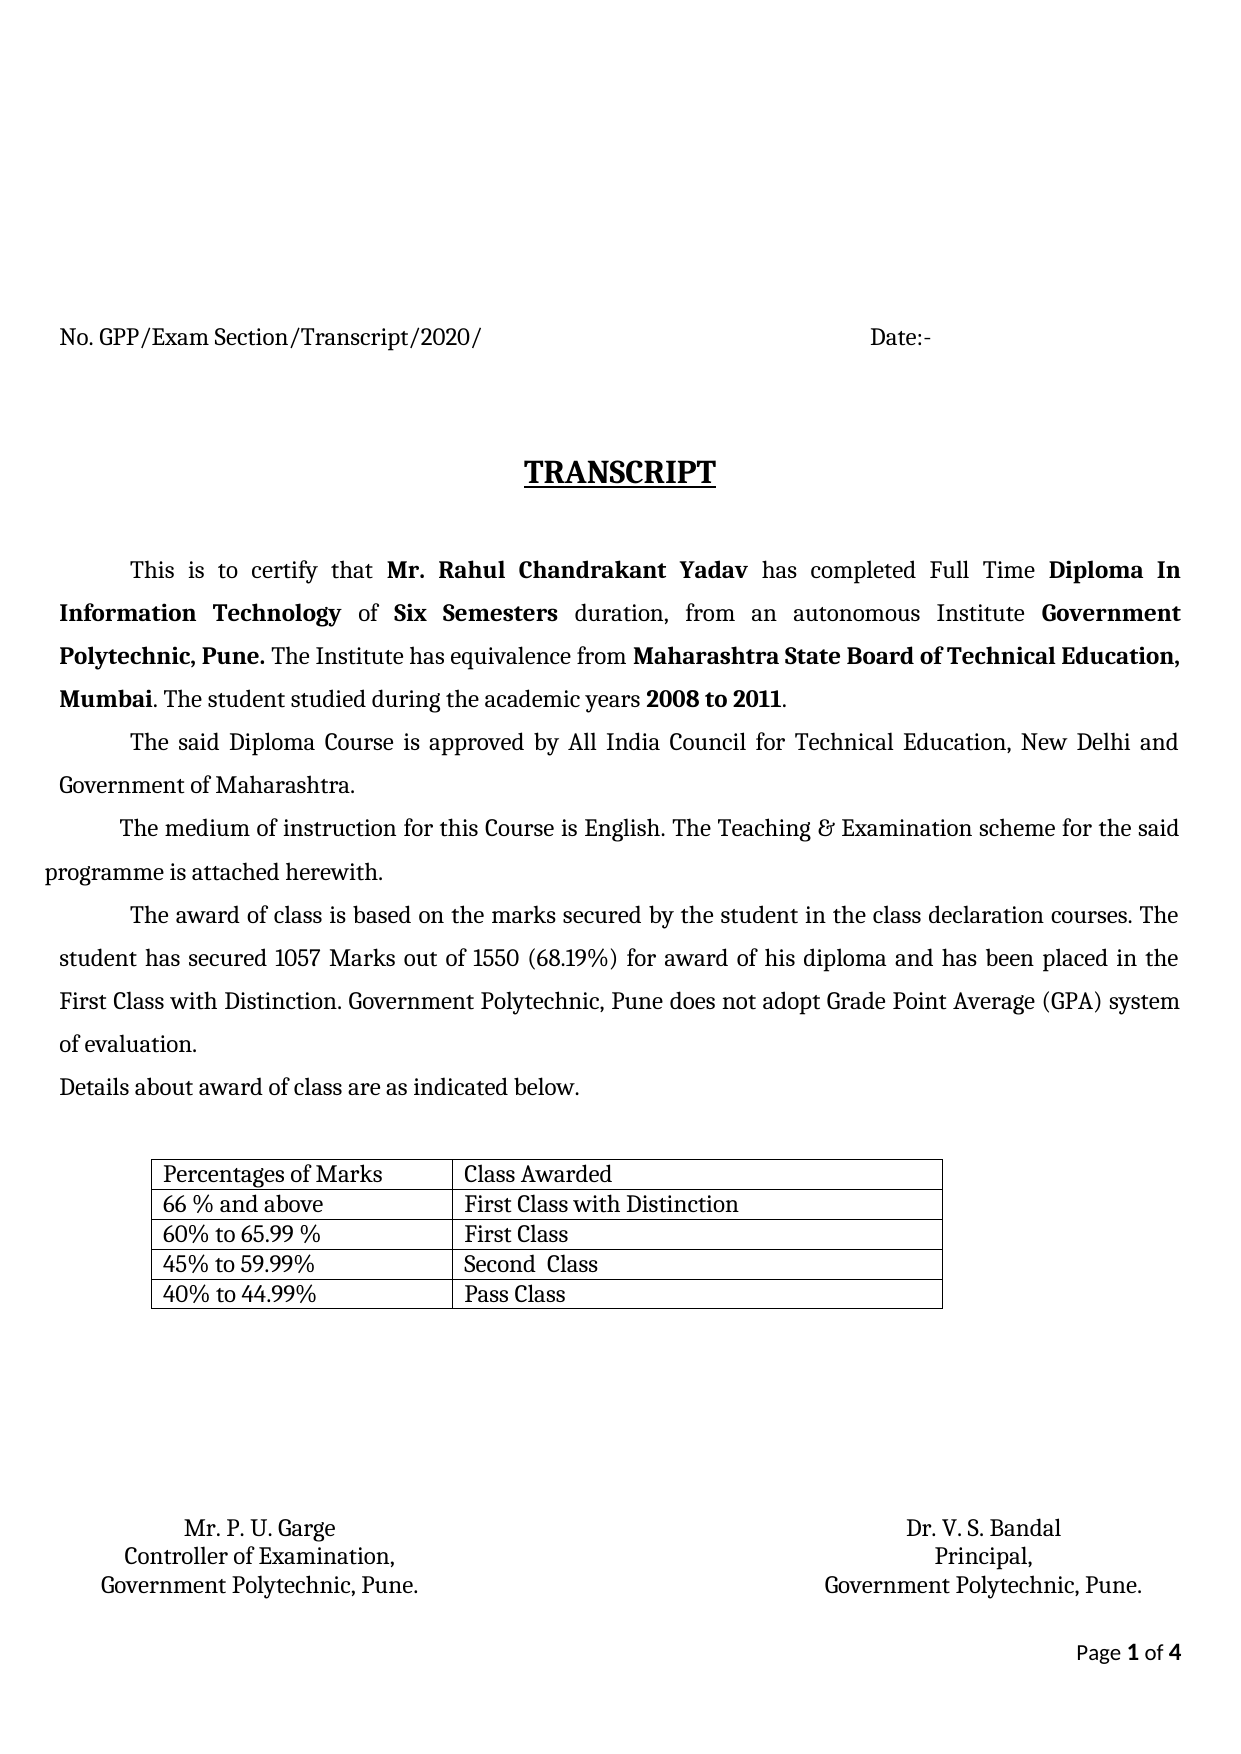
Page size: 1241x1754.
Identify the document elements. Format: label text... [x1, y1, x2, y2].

table_header Mr. P. U. Garge Controller of Examination, Government Polytechnic, Pune. [59, 1514, 460, 1600]
table_cell 66 % and above [152, 1190, 452, 1219]
text The medium of instruction for this Course is English. The Teaching & Examination scheme for the said programme is attached herewith. [44, 814, 1181, 886]
table_header Class Awarded [453, 1160, 942, 1189]
table_header Date:- [620, 323, 1181, 351]
text TRANSCRIPT [59, 453, 1181, 492]
table_cell First Class [453, 1220, 942, 1249]
table_header No. GPP/Exam Section/Transcript/2020/ [59, 323, 620, 351]
text The said Diploma Course is approved by All India Council for Technical Education, New Delhi and Government of Maharashtra. [59, 728, 1181, 800]
table_cell First Class with Distinction [453, 1190, 942, 1219]
text This is to certify that Mr. Rahul Chandrakant Yadav has completed Full Time Diploma In Information Technology of Six Semesters duration, from an autonomous Institute Government Polytechnic, Pune. The Institute has equivalence from Maharashtra State Board of Technical Education, Mumbai. The student studied during the academic years 2008 to 2011. [59, 556, 1181, 714]
text Details about award of class are as indicated below. [59, 1073, 1181, 1102]
table_cell 40% to 44.99% [152, 1280, 452, 1308]
table_cell Pass Class [453, 1280, 942, 1308]
table_header Percentages of Marks [152, 1160, 452, 1189]
table_cell 60% to 65.99 % [152, 1220, 452, 1249]
table_cell 45% to 59.99% [152, 1250, 452, 1278]
table_header Dr. V. S. Bandal Principal, Government Polytechnic, Pune. [786, 1514, 1181, 1600]
table_cell Second Class [453, 1250, 942, 1278]
text The award of class is based on the marks secured by the student in the class declaration courses. The student has secured 1057 Marks out of 1550 (68.19%) for award of his diploma and has been placed in the First Class with Distinction. Government Polytechnic, Pune does not adopt Grade Point Average (GPA) system of evaluation. [59, 901, 1181, 1059]
table_header [460, 1514, 786, 1600]
